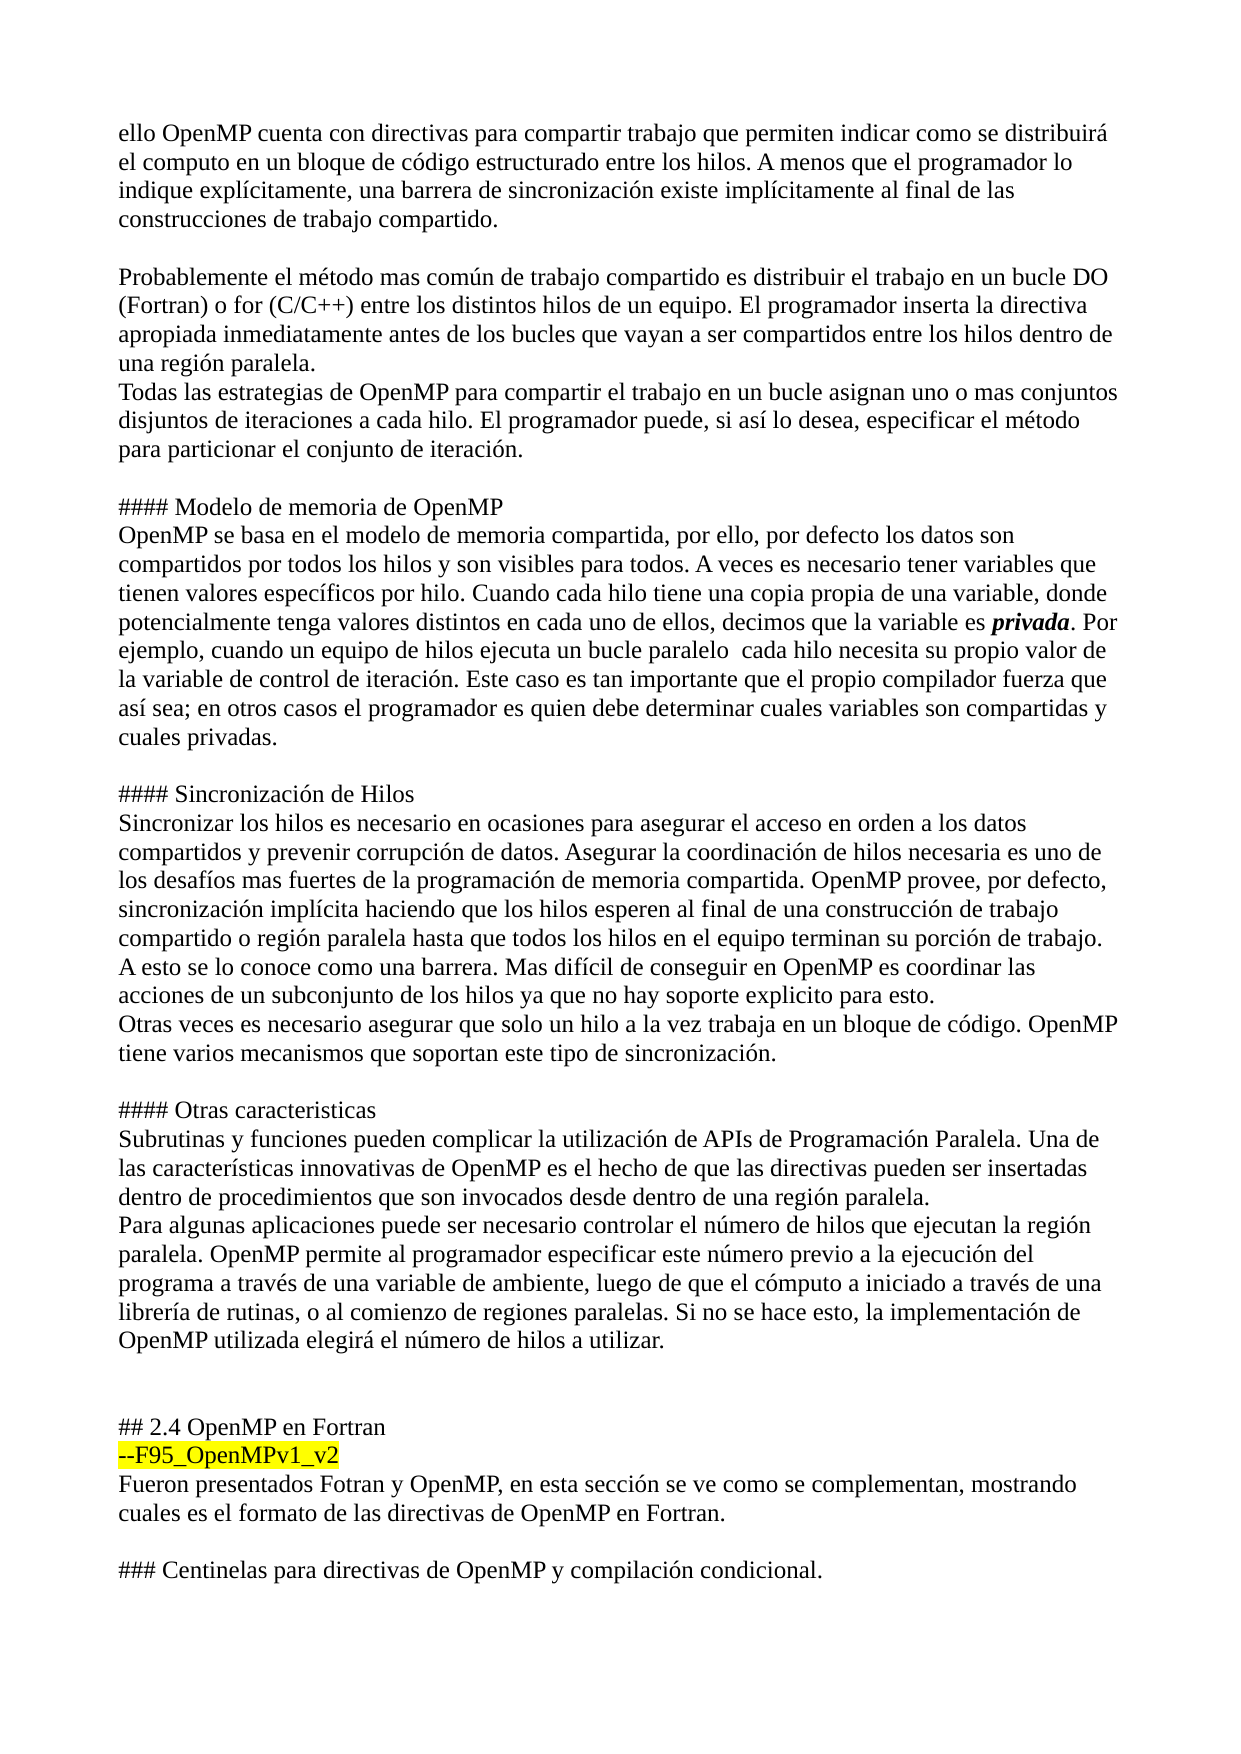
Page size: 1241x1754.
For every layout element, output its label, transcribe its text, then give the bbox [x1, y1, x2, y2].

text --F95_OpenMPv1_v2 [118, 1441, 1122, 1469]
text #### Otras caracteristicas [118, 1096, 1122, 1124]
text OpenMP se basa en el modelo de memoria compartida, por ello, por defecto los datos son compartidos por todos los hilos y son visibles para todos. A veces es necesario tener variables que tienen valores específicos por hilo. Cuando cada hilo tiene una copia propia de una variable, donde potencialmente tenga valores distintos en cada uno de ellos, decimos que la variable es privada. Por ejemplo, cuando un equipo de hilos ejecuta un bucle paralelo cada hilo necesita su propio valor de la variable de control de iteración. Este caso es tan importante que el propio compilador fuerza que así sea; en otros casos el programador es quien debe determinar cuales variables son compartidas y cuales privadas. [118, 521, 1122, 751]
text ello OpenMP cuenta con directivas para compartir trabajo que permiten indicar como se distribuirá el computo en un bloque de código estructurado entre los hilos. A menos que el programador lo indique explícitamente, una barrera de sincronización existe implícitamente al final de las construcciones de trabajo compartido. [118, 118, 1122, 233]
text Fueron presentados Fotran y OpenMP, en esta sección se ve como se complementan, mostrando cuales es el formato de las directivas de OpenMP en Fortran. [118, 1469, 1122, 1527]
text ## 2.4 OpenMP en Fortran [118, 1412, 1122, 1441]
text Todas las estrategias de OpenMP para compartir el trabajo en un bucle asignan uno o mas conjuntos disjuntos de iteraciones a cada hilo. El programador puede, si así lo desea, especificar el método para particionar el conjunto de iteración. [118, 377, 1122, 463]
text #### Modelo de memoria de OpenMP [118, 492, 1122, 521]
text Para algunas aplicaciones puede ser necesario controlar el número de hilos que ejecutan la región paralela. OpenMP permite al programador especificar este número previo a la ejecución del programa a través de una variable de ambiente, luego de que el cómputo a iniciado a través de una librería de rutinas, o al comienzo de regiones paralelas. Si no se hace esto, la implementación de OpenMP utilizada elegirá el número de hilos a utilizar. [118, 1211, 1122, 1354]
text Subrutinas y funciones pueden complicar la utilización de APIs de Programación Paralela. Una de las características innovativas de OpenMP es el hecho de que las directivas pueden ser insertadas dentro de procedimientos que son invocados desde dentro de una región paralela. [118, 1124, 1122, 1211]
text ### Centinelas para directivas de OpenMP y compilación condicional. [118, 1556, 1122, 1584]
text Probablemente el método mas común de trabajo compartido es distribuir el trabajo en un bucle DO (Fortran) o for (C/C++) entre los distintos hilos de un equipo. El programador inserta la directiva apropiada inmediatamente antes de los bucles que vayan a ser compartidos entre los hilos dentro de una región paralela. [118, 262, 1122, 377]
text Sincronizar los hilos es necesario en ocasiones para asegurar el acceso en orden a los datos compartidos y prevenir corrupción de datos. Asegurar la coordinación de hilos necesaria es uno de los desafíos mas fuertes de la programación de memoria compartida. OpenMP provee, por defecto, sincronización implícita haciendo que los hilos esperen al final de una construcción de trabajo compartido o región paralela hasta que todos los hilos en el equipo terminan su porción de trabajo. A esto se lo conoce como una barrera. Mas difícil de conseguir en OpenMP es coordinar las acciones de un subconjunto de los hilos ya que no hay soporte explicito para esto. [118, 808, 1122, 1009]
text #### Sincronización de Hilos [118, 779, 1122, 808]
text Otras veces es necesario asegurar que solo un hilo a la vez trabaja en un bloque de código. OpenMP tiene varios mecanismos que soportan este tipo de sincronización. [118, 1009, 1122, 1067]
